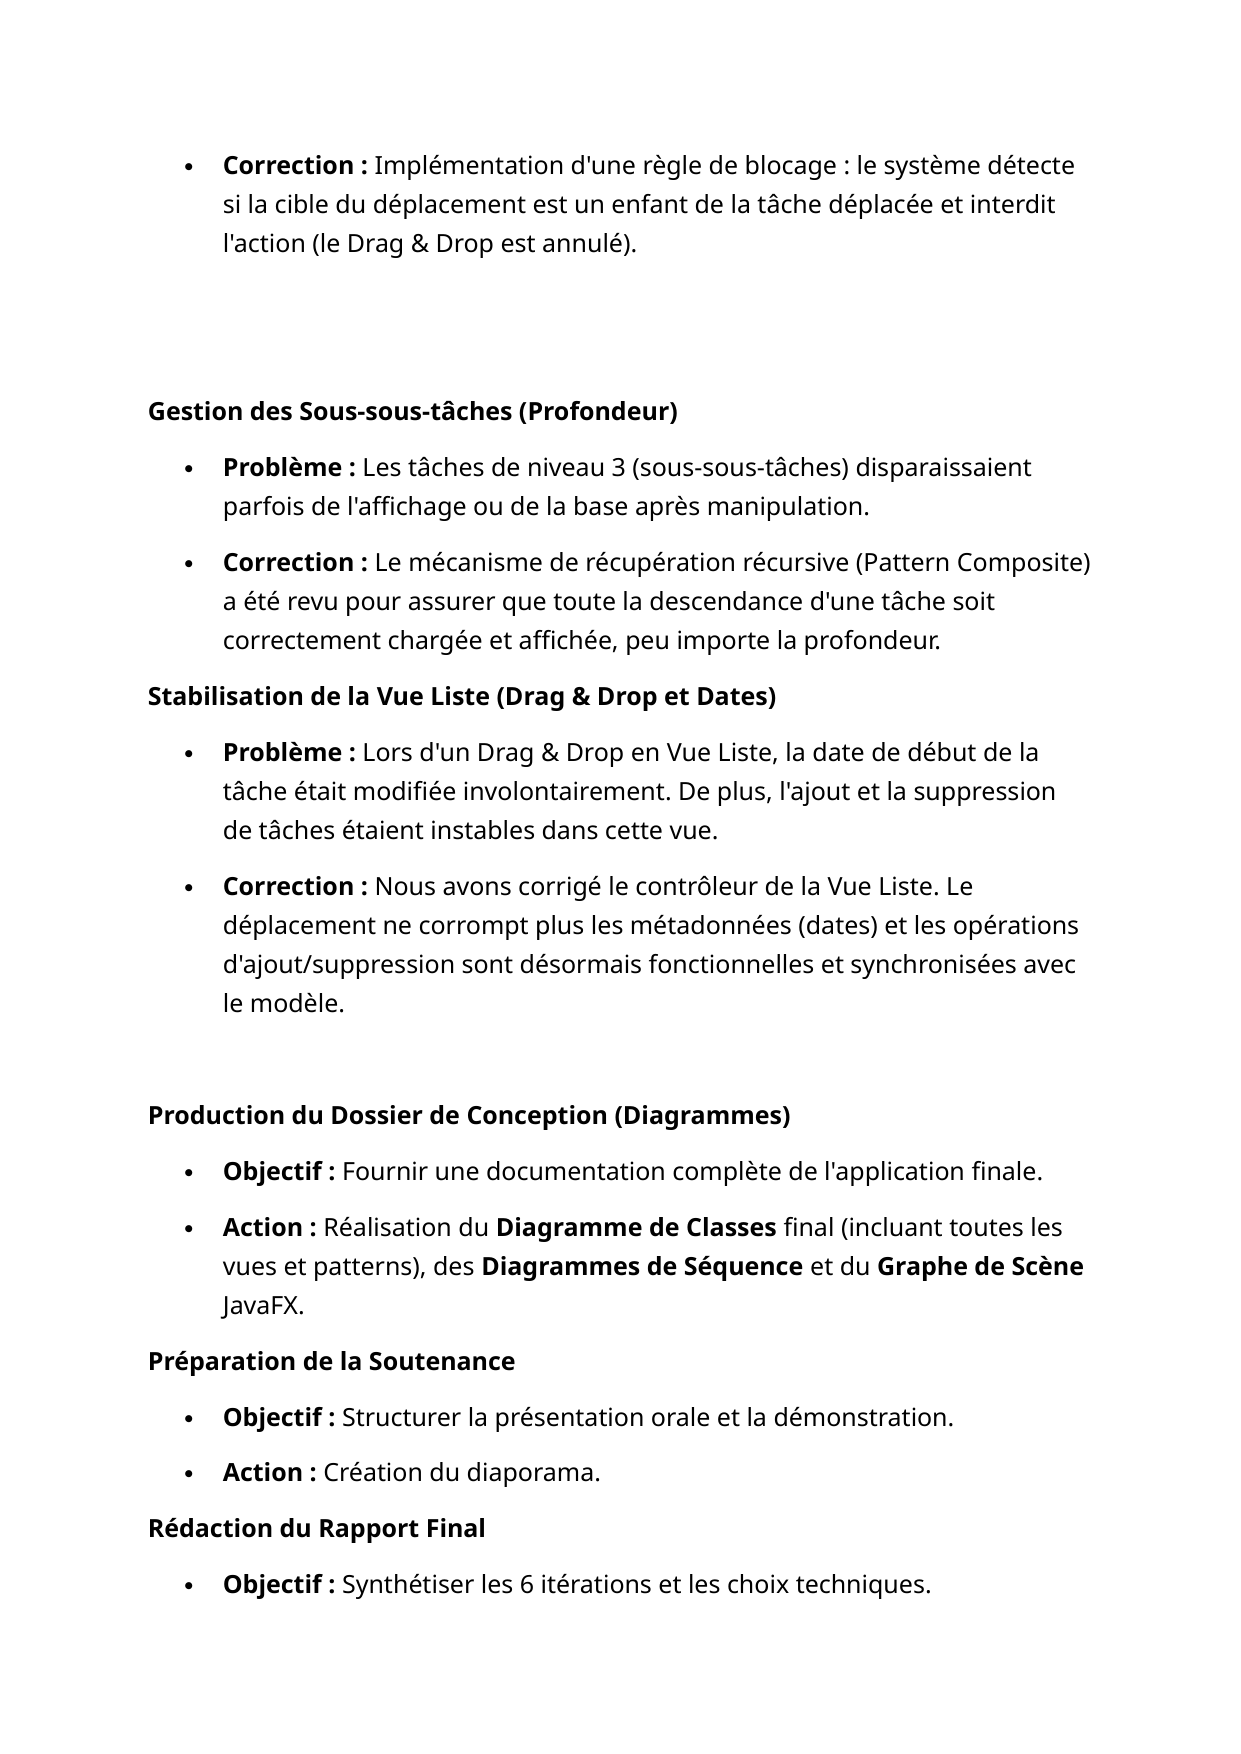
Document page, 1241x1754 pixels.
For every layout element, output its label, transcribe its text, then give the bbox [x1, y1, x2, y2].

text Préparation de la Soutenance [148, 1343, 1093, 1377]
list Objectif : Synthétiser les 6 itérations et les choix techniques. [185, 1567, 1093, 1601]
list Problème : Les tâches de niveau 3 (sous-sous-tâches) disparaissaient parfois de l'affichage ou de la base après manipulation. [185, 449, 1093, 522]
text Rédaction du Rapport Final [148, 1511, 1093, 1545]
list Correction : Nous avons corrigé le contrôleur de la Vue Liste. Le déplacement ne corrompt plus les métadonnées (dates) et les opérations d'ajout/suppression sont désormais fonctionnelles et synchronisées avec le modèle. [185, 868, 1093, 1020]
text Gestion des Sous-sous-tâches (Profondeur) [148, 393, 1093, 427]
list Action : Réalisation du Diagramme de Classes final (incluant toutes les vues et patterns), des Diagrammes de Séquence et du Graphe de Scène JavaFX. [185, 1209, 1093, 1322]
list Correction : Le mécanisme de récupération récursive (Pattern Composite) a été revu pour assurer que toute la descendance d'une tâche soit correctement chargée et affichée, peu importe la profondeur. [185, 544, 1093, 657]
list Objectif : Structurer la présentation orale et la démonstration. [185, 1399, 1093, 1433]
text Stabilisation de la Vue Liste (Drag & Drop et Dates) [148, 678, 1093, 712]
list Objectif : Fournir une documentation complète de l'application finale. [185, 1153, 1093, 1187]
list Correction : Implémentation d'une règle de blocage : le système détecte si la cible du déplacement est un enfant de la tâche déplacée et interdit l'action (le Drag & Drop est annulé). [185, 148, 1093, 260]
list Problème : Lors d'un Drag & Drop en Vue Liste, la date de début de la tâche était modifiée involontairement. De plus, l'ajout et la suppression de tâches étaient instables dans cette vue. [185, 734, 1093, 847]
list Action : Création du diaporama. [185, 1455, 1093, 1489]
text Production du Dossier de Conception (Diagrammes) [148, 1098, 1093, 1132]
